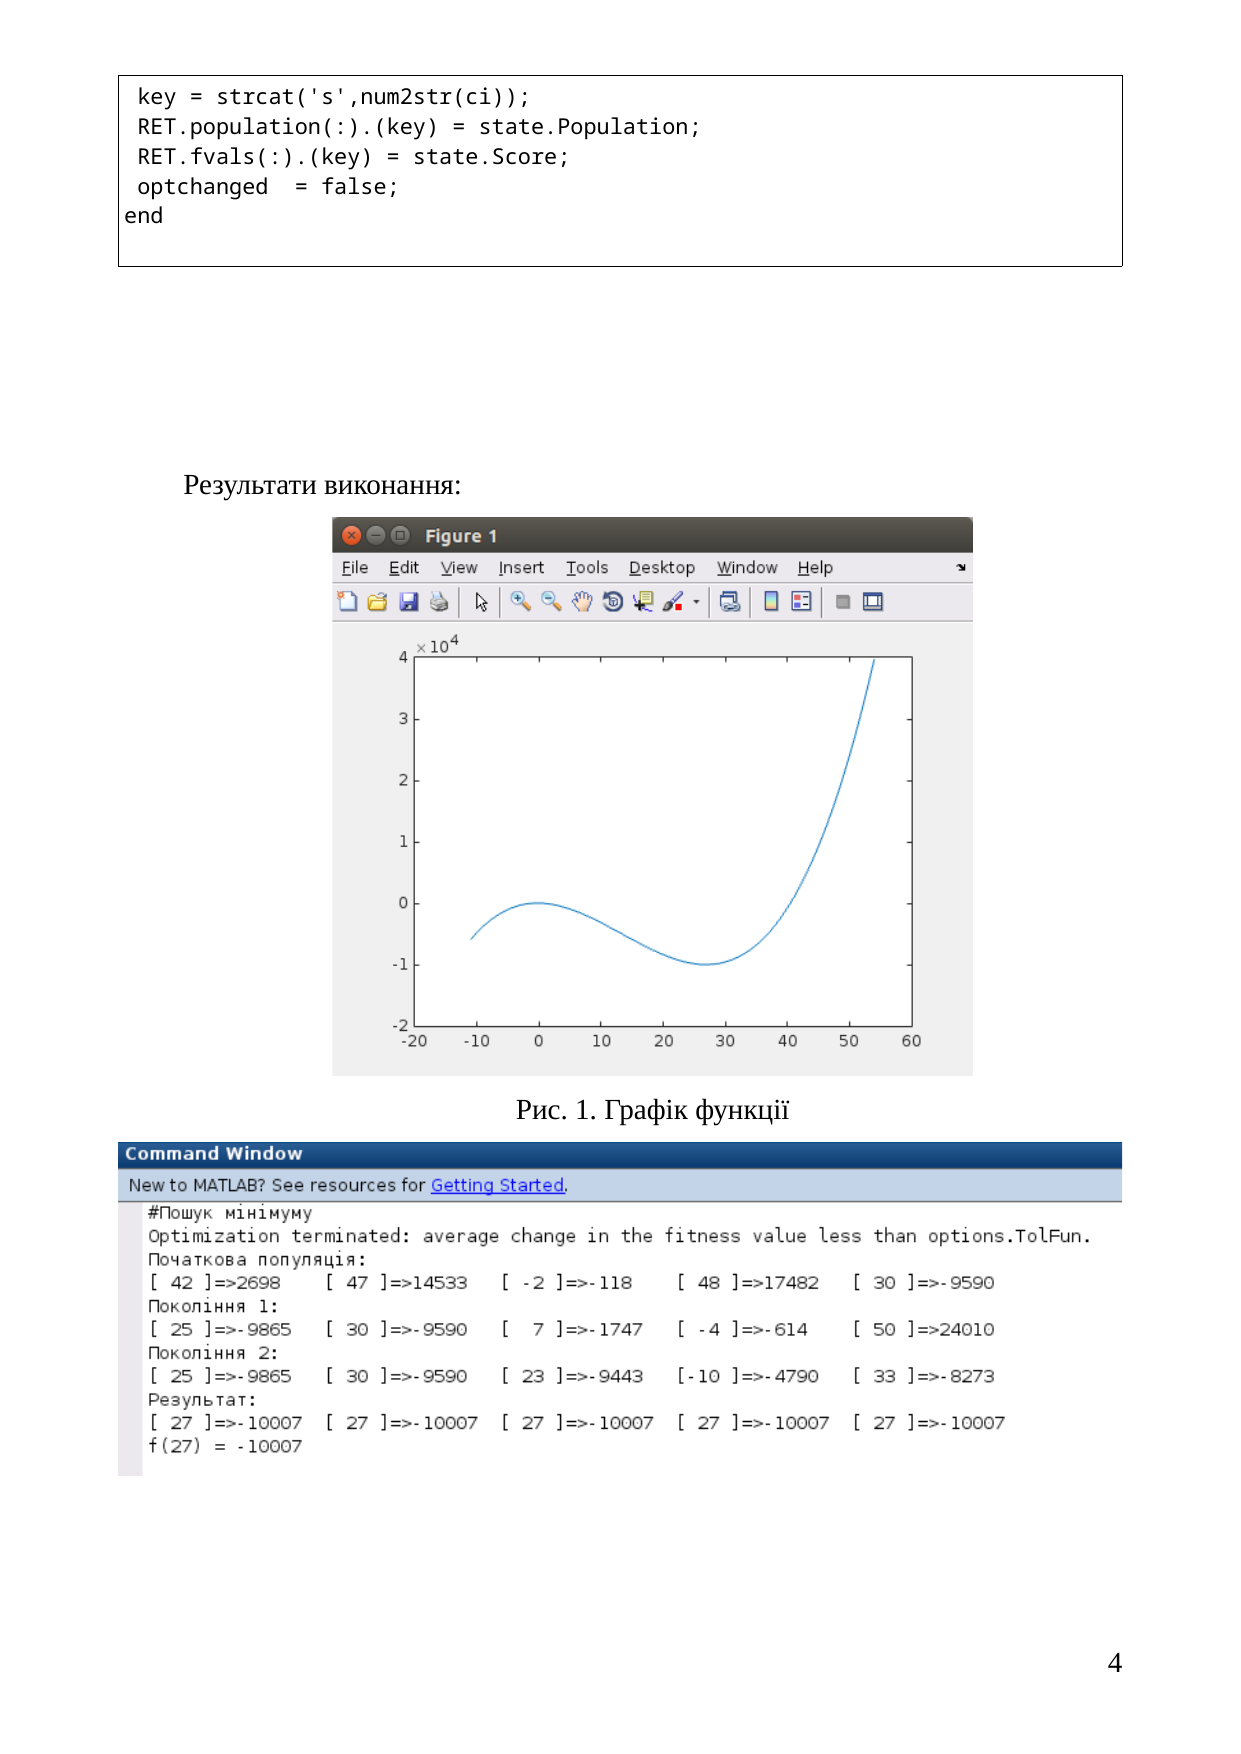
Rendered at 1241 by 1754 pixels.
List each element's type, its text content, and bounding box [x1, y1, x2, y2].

text Рис. 1. Графік функції [118, 1092, 1122, 1126]
table_cell key = strcat('s',num2str(ci)); RET.population(:).(key) = state.Population; RET.fvals(:).(key) = state.Score; optchanged = false; end [119, 76, 1122, 266]
text Результати виконання: [118, 467, 1122, 501]
